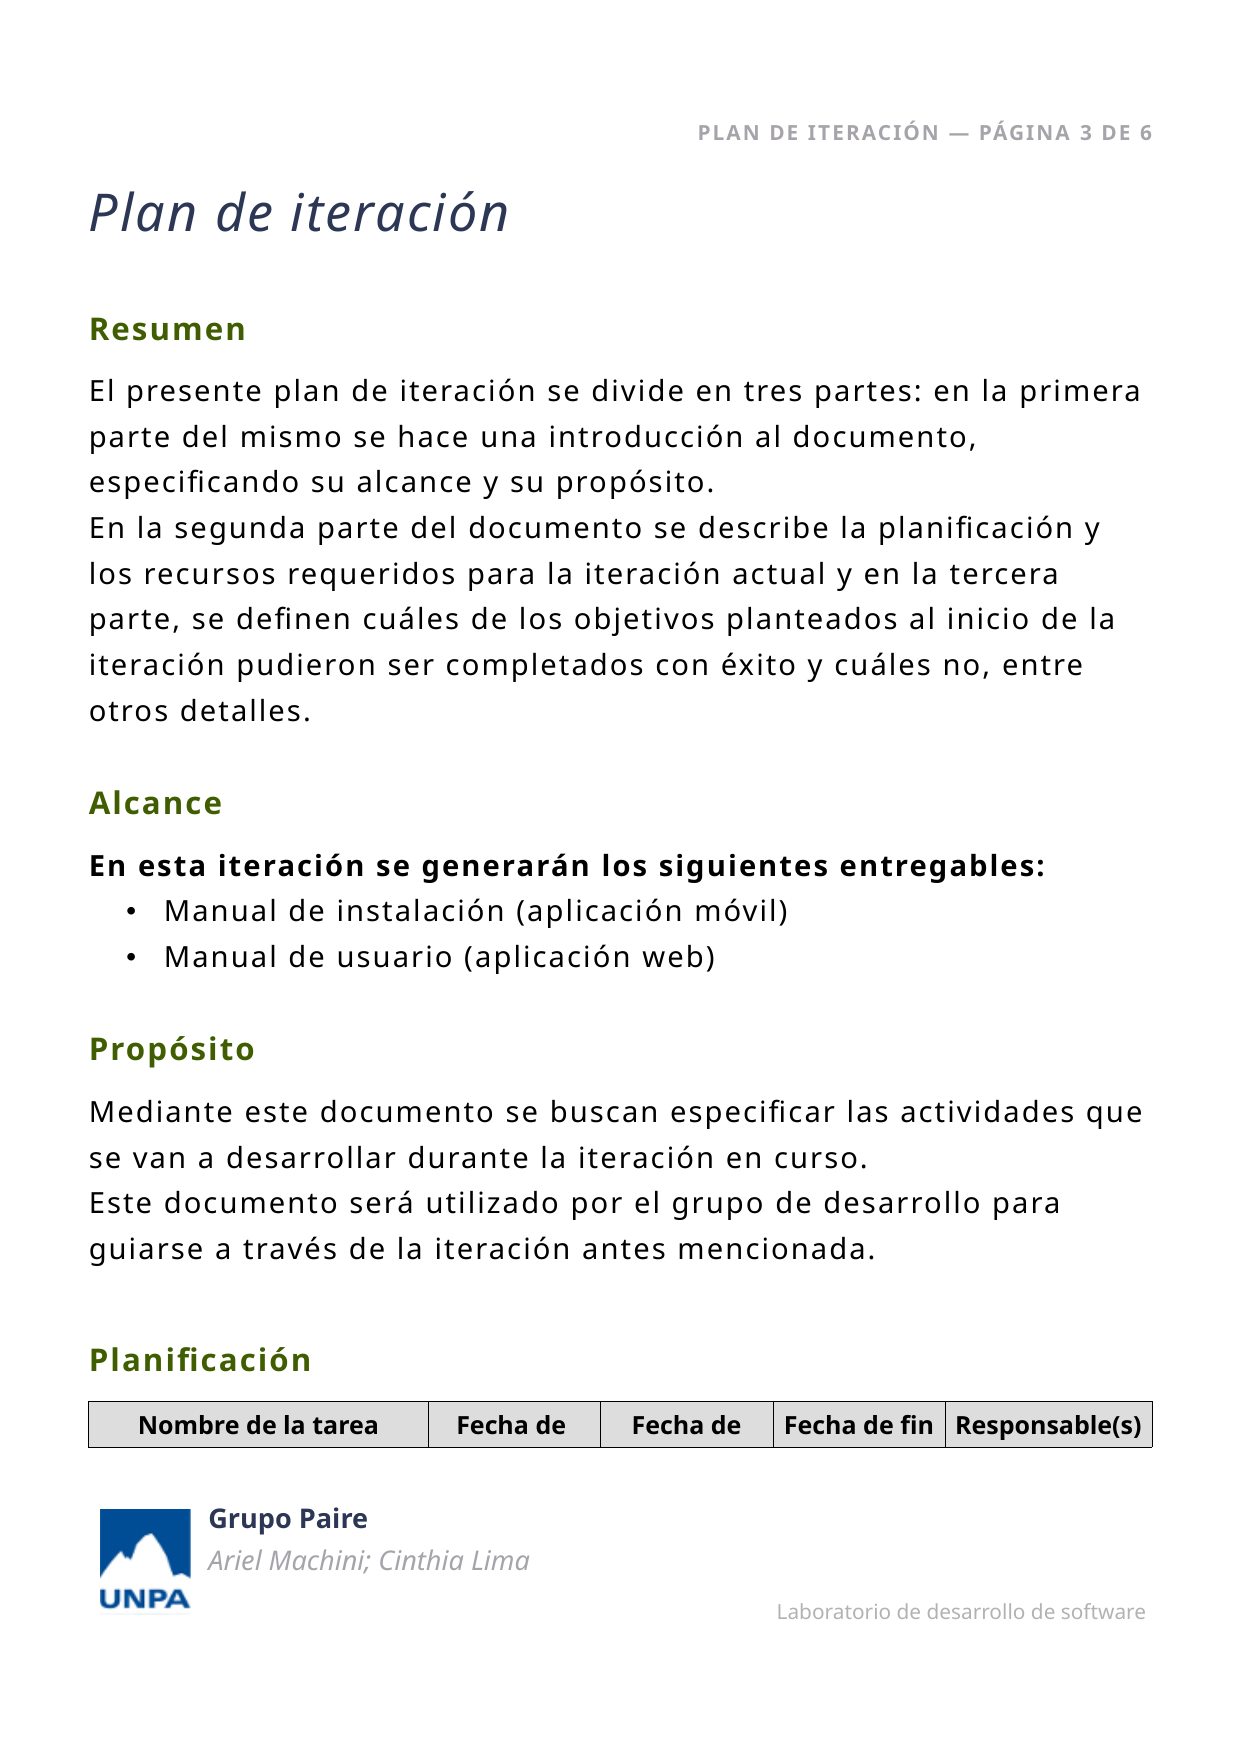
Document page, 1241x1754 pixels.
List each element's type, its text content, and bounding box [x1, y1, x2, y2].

text Planificación [88, 1338, 1152, 1380]
table_header Fecha de [601, 1402, 773, 1447]
table_header Responsable(s) [946, 1402, 1152, 1447]
text En la segunda parte del documento se describe la planificación y los recursos requeridos para la iteración actual y en la tercera parte, se definen cuáles de los objetivos planteados al inicio de la iteración pudieron ser completados con éxito y cuáles no, entre otros detalles. [88, 507, 1152, 729]
text Plan de iteración [88, 176, 1152, 247]
text Mediante este documento se buscan especificar las actividades que se van a desarrollar durante la iteración en curso. [88, 1091, 1152, 1177]
text En esta iteración se generarán los siguientes entregables: [88, 845, 1152, 884]
picture [100, 1509, 191, 1615]
text Alcance [88, 781, 1152, 824]
text El presente plan de iteración se divide en tres partes: en la primera parte del mismo se hace una introducción al documento, especificando su alcance y su propósito. [88, 370, 1152, 501]
table_header Fecha de fin [774, 1402, 945, 1447]
list Manual de usuario (aplicación web) [126, 936, 1152, 976]
table_header Fecha de [429, 1402, 600, 1447]
list Manual de instalación (aplicación móvil) [126, 891, 1152, 930]
table_header Nombre de la tarea [89, 1402, 428, 1447]
text Propósito [88, 1027, 1152, 1070]
text Resumen [88, 307, 1152, 349]
text Este documento será utilizado por el grupo de desarrollo para guiarse a través de la iteración antes mencionada. [88, 1182, 1152, 1268]
